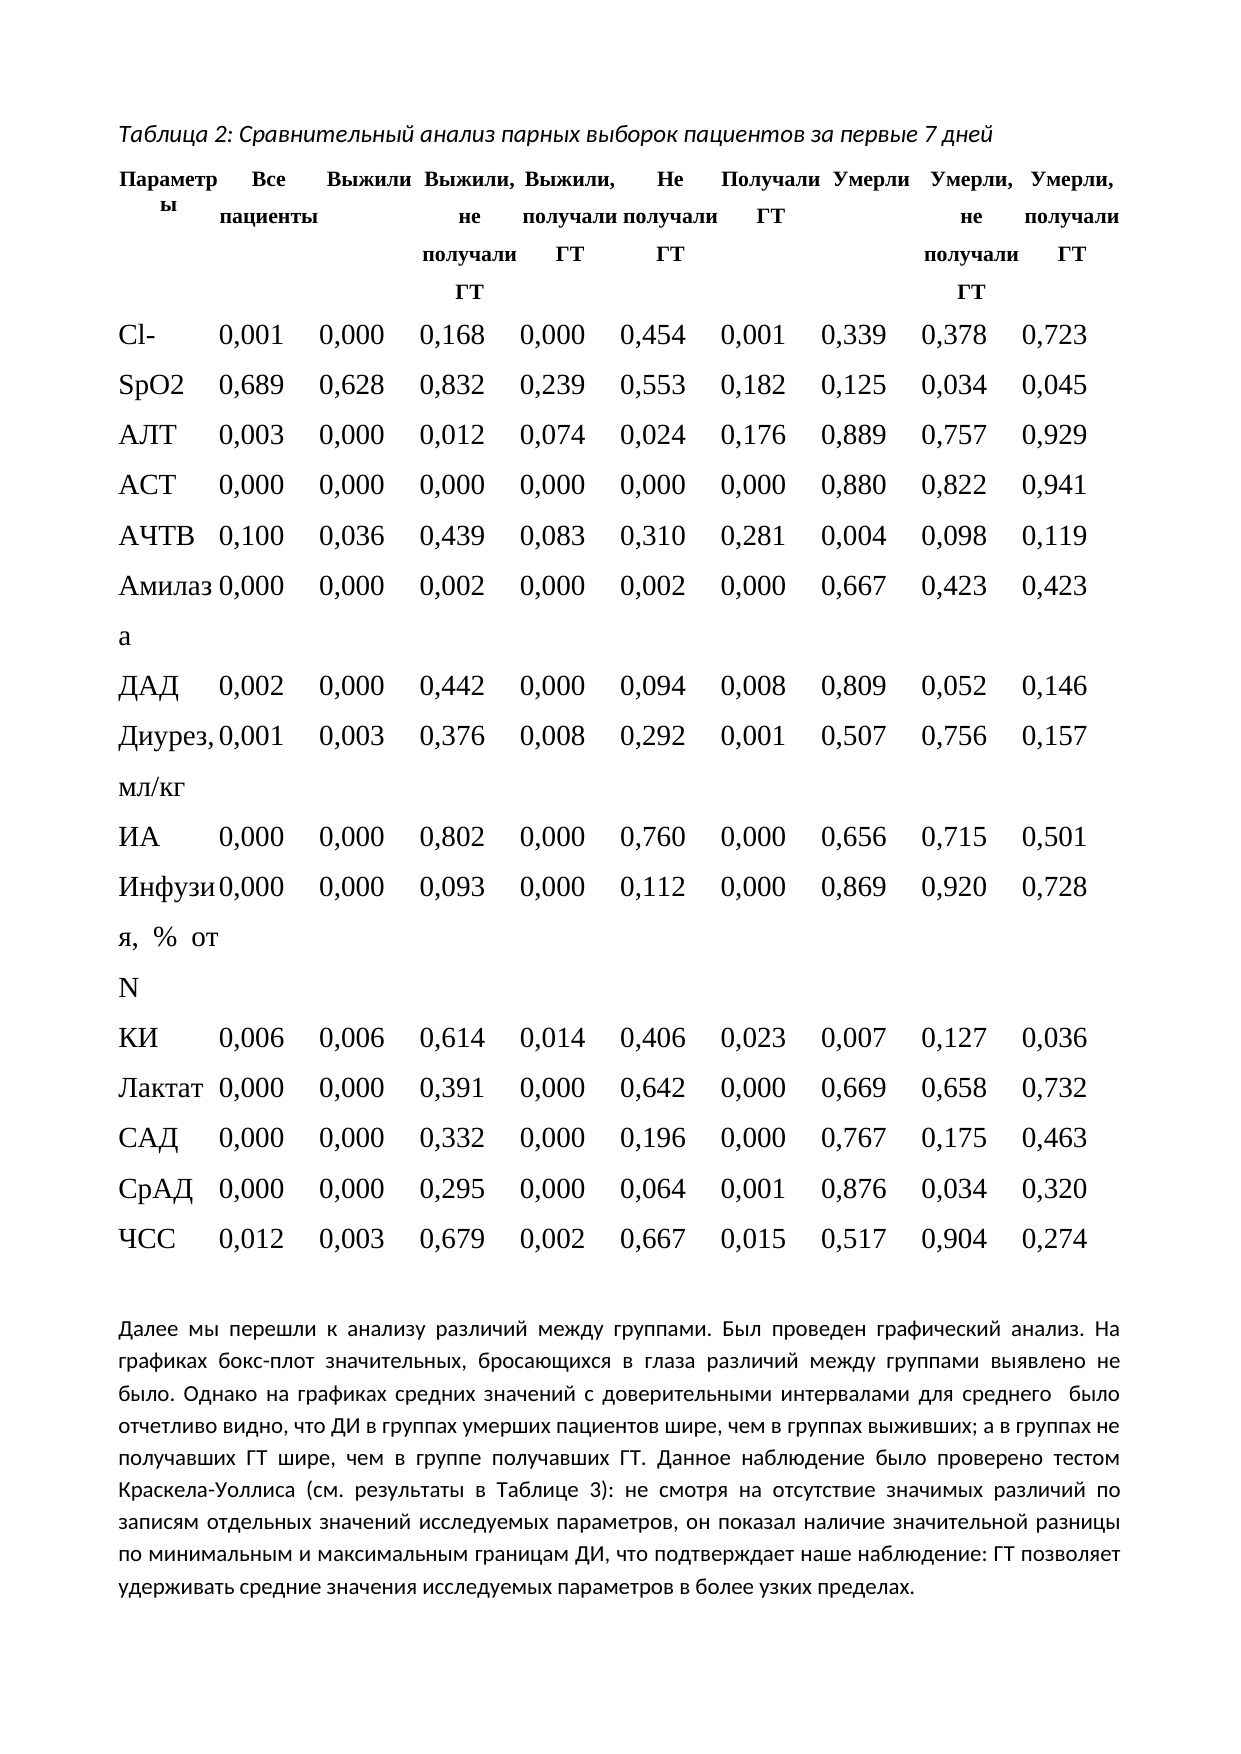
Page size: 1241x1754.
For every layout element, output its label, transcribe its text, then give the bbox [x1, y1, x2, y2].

table_cell 0,002 [520, 1221, 620, 1271]
table_cell 0,002 [219, 668, 319, 718]
table_cell 0,006 [219, 1020, 319, 1070]
table_cell 0,274 [1022, 1221, 1122, 1271]
table_cell 0,880 [821, 468, 921, 518]
table_cell 0,929 [1022, 417, 1122, 467]
table_cell 0,094 [620, 668, 720, 718]
table_cell 0,100 [219, 518, 319, 568]
table_cell 0,127 [921, 1020, 1022, 1070]
table_cell 0,003 [319, 1221, 419, 1271]
table_cell 0,281 [720, 518, 821, 568]
table_cell 0,767 [821, 1121, 921, 1171]
table_cell 0,001 [720, 719, 821, 819]
table_cell 0,000 [520, 568, 620, 668]
table_cell 0,003 [219, 417, 319, 467]
table_cell 0,012 [419, 417, 519, 467]
table_cell 0,332 [419, 1121, 519, 1171]
table_cell 0,832 [419, 367, 519, 417]
table_header Выжили [319, 166, 419, 317]
table_cell 0,376 [419, 719, 519, 819]
table_cell 0,002 [620, 568, 720, 668]
table_cell 0,125 [821, 367, 921, 417]
table_cell Амилаза [118, 568, 218, 668]
table_cell 0,339 [821, 317, 921, 367]
table_cell 0,406 [620, 1020, 720, 1070]
table_cell 0,045 [1022, 367, 1122, 417]
table_cell 0,004 [821, 518, 921, 568]
table_cell 0,728 [1022, 869, 1122, 1020]
table_cell 0,000 [219, 869, 319, 1020]
table_cell 0,000 [319, 1121, 419, 1171]
table_header Умерли, получали ГТ [1022, 166, 1122, 317]
table_cell 0,083 [520, 518, 620, 568]
table_cell Cl- [118, 317, 218, 367]
table_cell 0,175 [921, 1121, 1022, 1171]
table_cell 0,000 [319, 568, 419, 668]
table_cell 0,000 [219, 1121, 319, 1171]
table_cell 0,112 [620, 869, 720, 1020]
table_cell 0,000 [620, 468, 720, 518]
table_cell 0,000 [520, 468, 620, 518]
table_cell 0,015 [720, 1221, 821, 1271]
table_cell 0,168 [419, 317, 519, 367]
table_cell 0,310 [620, 518, 720, 568]
table_cell 0,723 [1022, 317, 1122, 367]
table_cell 0,093 [419, 869, 519, 1020]
table_cell 0,000 [319, 317, 419, 367]
table_cell 0,003 [319, 719, 419, 819]
table_cell 0,000 [219, 468, 319, 518]
table_cell 0,320 [1022, 1171, 1122, 1221]
table_header Получали ГТ [720, 166, 821, 317]
table_cell 0,295 [419, 1171, 519, 1221]
table_header Выжили, получали ГТ [520, 166, 620, 317]
table_cell 0,008 [720, 668, 821, 718]
table_cell 0,034 [921, 367, 1022, 417]
table_cell 0,036 [1022, 1020, 1122, 1070]
table_cell 0,000 [520, 1121, 620, 1171]
table_cell 0,667 [821, 568, 921, 668]
table_cell 0,196 [620, 1121, 720, 1171]
table_cell 0,001 [720, 317, 821, 367]
table_cell ЧСС [118, 1221, 218, 1271]
table_cell 0,454 [620, 317, 720, 367]
table_cell 0,391 [419, 1070, 519, 1121]
table_cell 0,119 [1022, 518, 1122, 568]
table_cell 0,034 [921, 1171, 1022, 1221]
table_cell 0,423 [1022, 568, 1122, 668]
table_cell 0,553 [620, 367, 720, 417]
table_cell 0,000 [720, 568, 821, 668]
table_cell 0,001 [219, 317, 319, 367]
table_cell 0,889 [821, 417, 921, 467]
table_cell 0,000 [720, 819, 821, 869]
table_cell 0,000 [520, 1171, 620, 1221]
table_cell 0,760 [620, 819, 720, 869]
table_cell 0,000 [219, 819, 319, 869]
table_cell 0,036 [319, 518, 419, 568]
table_cell 0,920 [921, 869, 1022, 1020]
table_cell 0,802 [419, 819, 519, 869]
table_cell 0,014 [520, 1020, 620, 1070]
table_cell КИ [118, 1020, 218, 1070]
table_cell АЛТ [118, 417, 218, 467]
table_header Выжили, не получали ГТ [419, 166, 519, 317]
table_cell 0,507 [821, 719, 921, 819]
table_cell 0,442 [419, 668, 519, 718]
table_cell 0,876 [821, 1171, 921, 1221]
table_cell 0,679 [419, 1221, 519, 1271]
table_cell Диурез, мл/кг [118, 719, 218, 819]
table_cell САД [118, 1121, 218, 1171]
table_cell 0,000 [720, 468, 821, 518]
table_cell 0,000 [319, 668, 419, 718]
table_cell 0,000 [219, 1171, 319, 1221]
table_header Все пациенты [219, 166, 319, 317]
table_cell Инфузия, % от N [118, 869, 218, 1020]
table_cell 0,000 [720, 1070, 821, 1121]
table_cell 0,182 [720, 367, 821, 417]
table_cell 0,689 [219, 367, 319, 417]
table_cell 0,000 [319, 1070, 419, 1121]
table_cell SpO2 [118, 367, 218, 417]
table_cell 0,642 [620, 1070, 720, 1121]
table_cell 0,074 [520, 417, 620, 467]
table_cell 0,064 [620, 1171, 720, 1221]
table_cell 0,000 [319, 1171, 419, 1221]
table_cell 0,000 [520, 1070, 620, 1121]
table_cell 0,614 [419, 1020, 519, 1070]
table_header Параметры [118, 166, 218, 317]
table_cell 0,000 [520, 317, 620, 367]
table_cell 0,157 [1022, 719, 1122, 819]
table_cell 0,000 [219, 568, 319, 668]
table_cell 0,098 [921, 518, 1022, 568]
table_cell 0,000 [520, 869, 620, 1020]
table_cell 0,658 [921, 1070, 1022, 1121]
table_cell 0,000 [720, 869, 821, 1020]
table_cell 0,000 [520, 819, 620, 869]
table_cell 0,715 [921, 819, 1022, 869]
table_cell 0,024 [620, 417, 720, 467]
table_cell 0,656 [821, 819, 921, 869]
table_cell 0,904 [921, 1221, 1022, 1271]
table_cell 0,869 [821, 869, 921, 1020]
table_cell 0,756 [921, 719, 1022, 819]
table_cell ДАД [118, 668, 218, 718]
table_cell 0,000 [319, 417, 419, 467]
table_cell 0,000 [419, 468, 519, 518]
table_cell 0,439 [419, 518, 519, 568]
table_cell 0,052 [921, 668, 1022, 718]
table_cell 0,239 [520, 367, 620, 417]
table_cell 0,006 [319, 1020, 419, 1070]
table_cell 0,628 [319, 367, 419, 417]
table_header Умерли [821, 166, 921, 317]
table_cell 0,023 [720, 1020, 821, 1070]
table_cell 0,669 [821, 1070, 921, 1121]
table_cell 0,000 [219, 1070, 319, 1121]
table_cell 0,501 [1022, 819, 1122, 869]
table_cell 0,292 [620, 719, 720, 819]
table_cell СрАД [118, 1171, 218, 1221]
table_cell 0,517 [821, 1221, 921, 1271]
table_cell АЧТВ [118, 518, 218, 568]
table_cell 0,423 [921, 568, 1022, 668]
table_cell 0,000 [319, 819, 419, 869]
table_cell 0,822 [921, 468, 1022, 518]
table_cell 0,463 [1022, 1121, 1122, 1171]
table_cell 0,732 [1022, 1070, 1122, 1121]
text Таблица 2: Сравнительный анализ парных выборок пациентов за первые 7 дней [118, 118, 1122, 149]
table_cell 0,001 [720, 1171, 821, 1221]
table_cell 0,001 [219, 719, 319, 819]
table_cell АСТ [118, 468, 218, 518]
table_cell Лактат [118, 1070, 218, 1121]
table_cell 0,757 [921, 417, 1022, 467]
table_cell 0,007 [821, 1020, 921, 1070]
text Далее мы перешли к анализу различий между группами. Был проведен графический анализ. На графиках бокс-плот значительных, бросающихся в глаза различий между группами выявлено не было. Однако на графиках средних значений с доверительными интервалами для среднего было отчетливо видно, что ДИ в группах умерших пациентов шире, чем в группах выживших; а в группах не получавших ГТ шире, чем в группе получавших ГТ. Данное наблюдение было проверено тестом Краскела-Уоллиса (см. результаты в Таблице 3): не смотря на отсутствие значимых различий по записям отдельных значений исследуемых параметров, он показал наличие значительной разницы по минимальным и максимальным границам ДИ, что подтверждает наше наблюдение: ГТ позволяет удерживать средние значения исследуемых параметров в более узких пределах. [118, 1314, 1122, 1600]
table_cell 0,000 [720, 1121, 821, 1171]
table_cell 0,378 [921, 317, 1022, 367]
table_cell 0,667 [620, 1221, 720, 1271]
table_cell 0,012 [219, 1221, 319, 1271]
table_header Умерли, не получали ГТ [921, 166, 1022, 317]
table_cell 0,146 [1022, 668, 1122, 718]
table_cell 0,002 [419, 568, 519, 668]
table_cell 0,008 [520, 719, 620, 819]
table_cell 0,000 [319, 468, 419, 518]
table_cell 0,000 [319, 869, 419, 1020]
table_cell ИА [118, 819, 218, 869]
table_cell 0,941 [1022, 468, 1122, 518]
table_cell 0,809 [821, 668, 921, 718]
table_cell 0,176 [720, 417, 821, 467]
table_cell 0,000 [520, 668, 620, 718]
table_header Не получали ГТ [620, 166, 720, 317]
